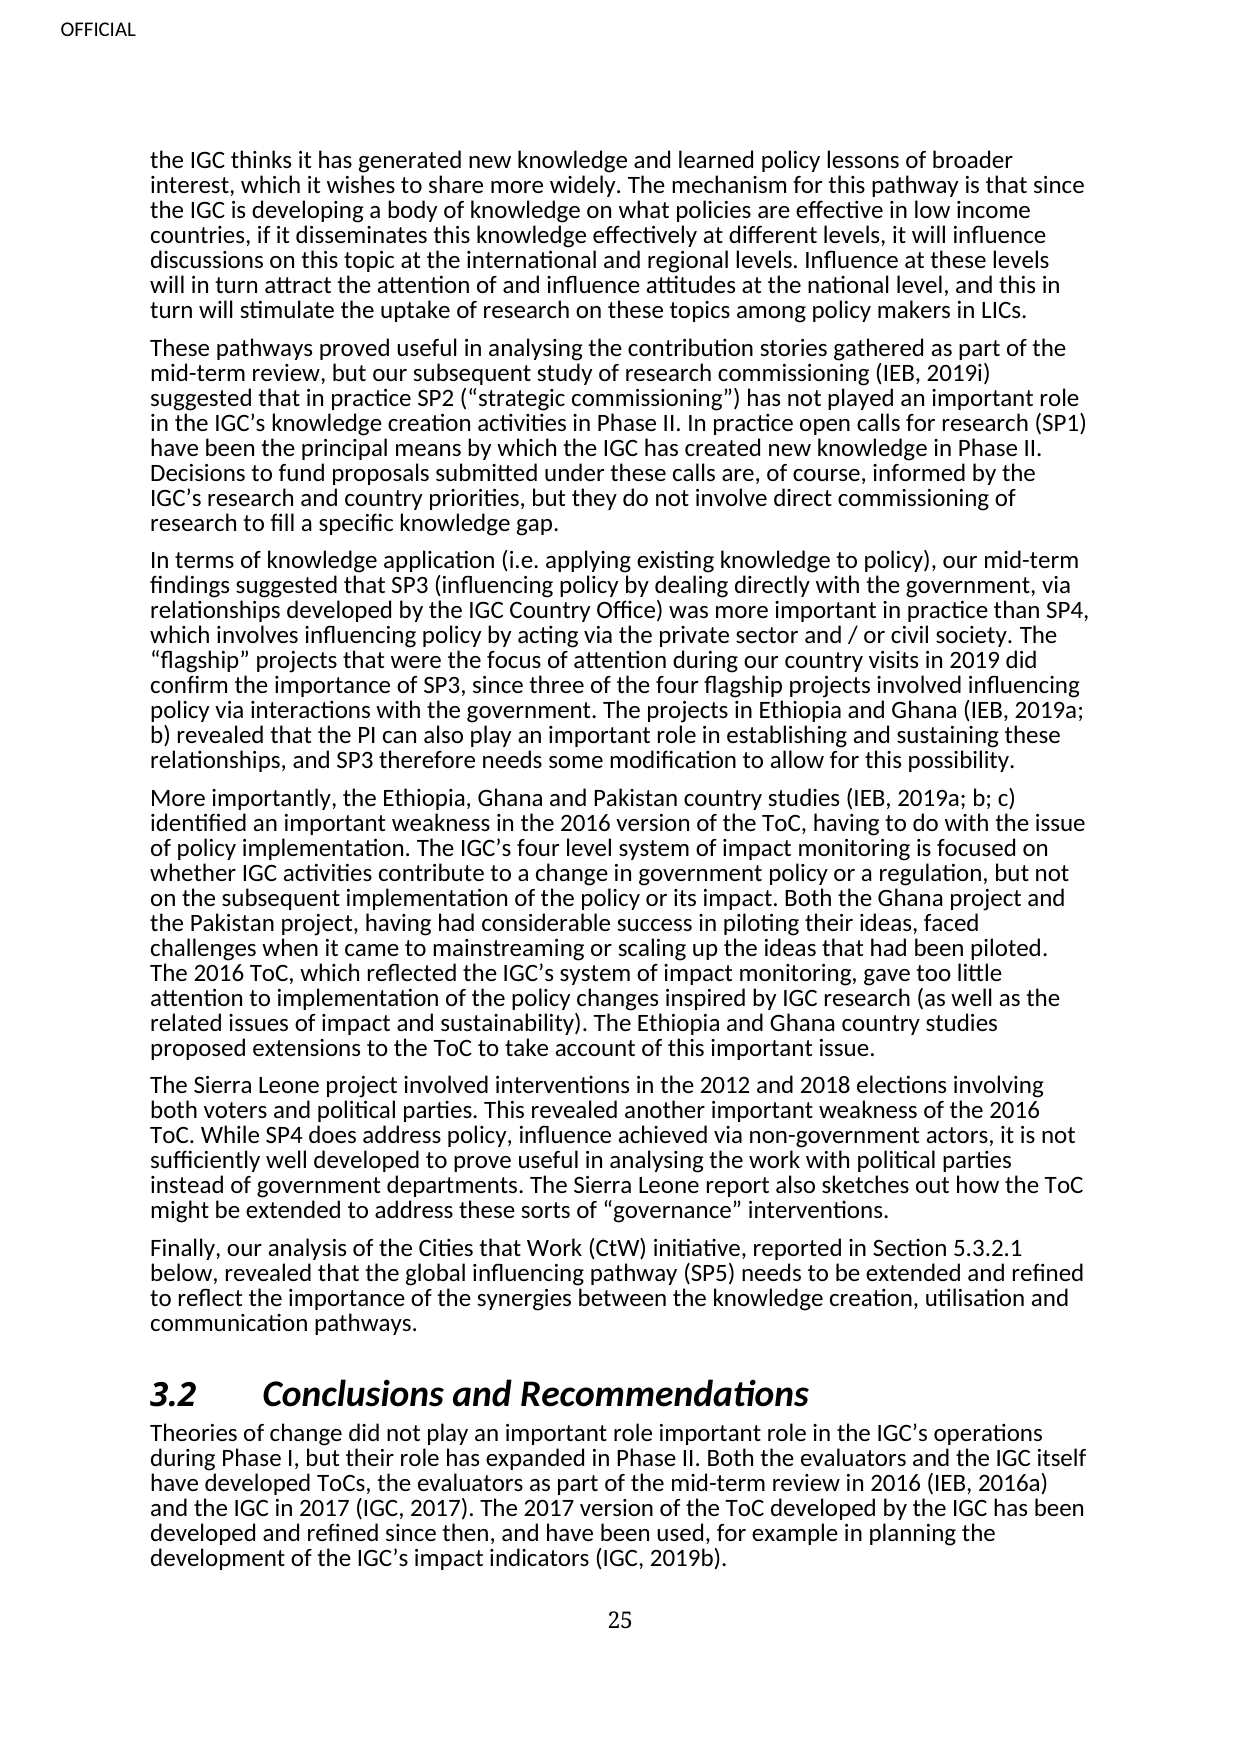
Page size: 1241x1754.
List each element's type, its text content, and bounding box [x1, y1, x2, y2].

text The Sierra Leone project involved interventions in the 2012 and 2018 elections involving both voters and political parties. This revealed another important weakness of the 2016 ToC. While SP4 does address policy, influence achieved via non-government actors, it is not sufficiently well developed to prove useful in analysing the work with political parties instead of government departments. The Sierra Leone report also sketches out how the ToC might be extended to address these sorts of “governance” interventions. [150, 1075, 1090, 1225]
subtitle Conclusions and Recommendations [150, 1371, 1090, 1416]
text the IGC thinks it has generated new knowledge and learned policy lessons of broader interest, which it wishes to share more widely. The mechanism for this pathway is that since the IGC is developing a body of knowledge on what policies are effective in low income countries, if it disseminates this knowledge effectively at different levels, it will influence discussions on this topic at the international and regional levels. Influence at these levels will in turn attract the attention of and influence attitudes at the national level, and this in turn will stimulate the uptake of research on these topics among policy makers in LICs. [150, 150, 1090, 325]
text In terms of knowledge application (i.e. applying existing knowledge to policy), our mid-term findings suggested that SP3 (influencing policy by dealing directly with the government, via relationships developed by the IGC Country Office) was more important in practice than SP4, which involves influencing policy by acting via the private sector and / or civil society. The “flagship” projects that were the focus of attention during our country visits in 2019 did confirm the importance of SP3, since three of the four flagship projects involved influencing policy via interactions with the government. The projects in Ethiopia and Ghana (IEB, 2019a; b) revealed that the PI can also play an important role in establishing and sustaining these relationships, and SP3 therefore needs some modification to allow for this possibility. [150, 550, 1090, 775]
text These pathways proved useful in analysing the contribution stories gathered as part of the mid-term review, but our subsequent study of research commissioning (IEB, 2019i) suggested that in practice SP2 (“strategic commissioning”) has not played an important role in the IGC’s knowledge creation activities in Phase II. In practice open calls for research (SP1) have been the principal means by which the IGC has created new knowledge in Phase II. Decisions to fund proposals submitted under these calls are, of course, informed by the IGC’s research and country priorities, but they do not involve direct commissioning of research to fill a specific knowledge gap. [150, 337, 1090, 537]
text Theories of change did not play an important role important role in the IGC’s operations during Phase I, but their role has expanded in Phase II. Both the evaluators and the IGC itself have developed ToCs, the evaluators as part of the mid-term review in 2016 (IEB, 2016a) and the IGC in 2017 (IGC, 2017). The 2017 version of the ToC developed by the IGC has been developed and refined since then, and have been used, for example in planning the development of the IGC’s impact indicators (IGC, 2019b). [150, 1423, 1090, 1573]
text More importantly, the Ethiopia, Ghana and Pakistan country studies (IEB, 2019a; b; c) identified an important weakness in the 2016 version of the ToC, having to do with the issue of policy implementation. The IGC’s four level system of impact monitoring is focused on whether IGC activities contribute to a change in government policy or a regulation, but not on the subsequent implementation of the policy or its impact. Both the Ghana project and the Pakistan project, having had considerable success in piloting their ideas, faced challenges when it came to mainstreaming or scaling up the ideas that had been piloted. The 2016 ToC, which reflected the IGC’s system of impact monitoring, gave too little attention to implementation of the policy changes inspired by IGC research (as well as the related issues of impact and sustainability). The Ethiopia and Ghana country studies proposed extensions to the ToC to take account of this important issue. [150, 787, 1090, 1062]
text Finally, our analysis of the Cities that Work (CtW) initiative, reported in Section 5.3.2.1 below, revealed that the global influencing pathway (SP5) needs to be extended and refined to reflect the importance of the synergies between the knowledge creation, utilisation and communication pathways. [150, 1237, 1090, 1337]
